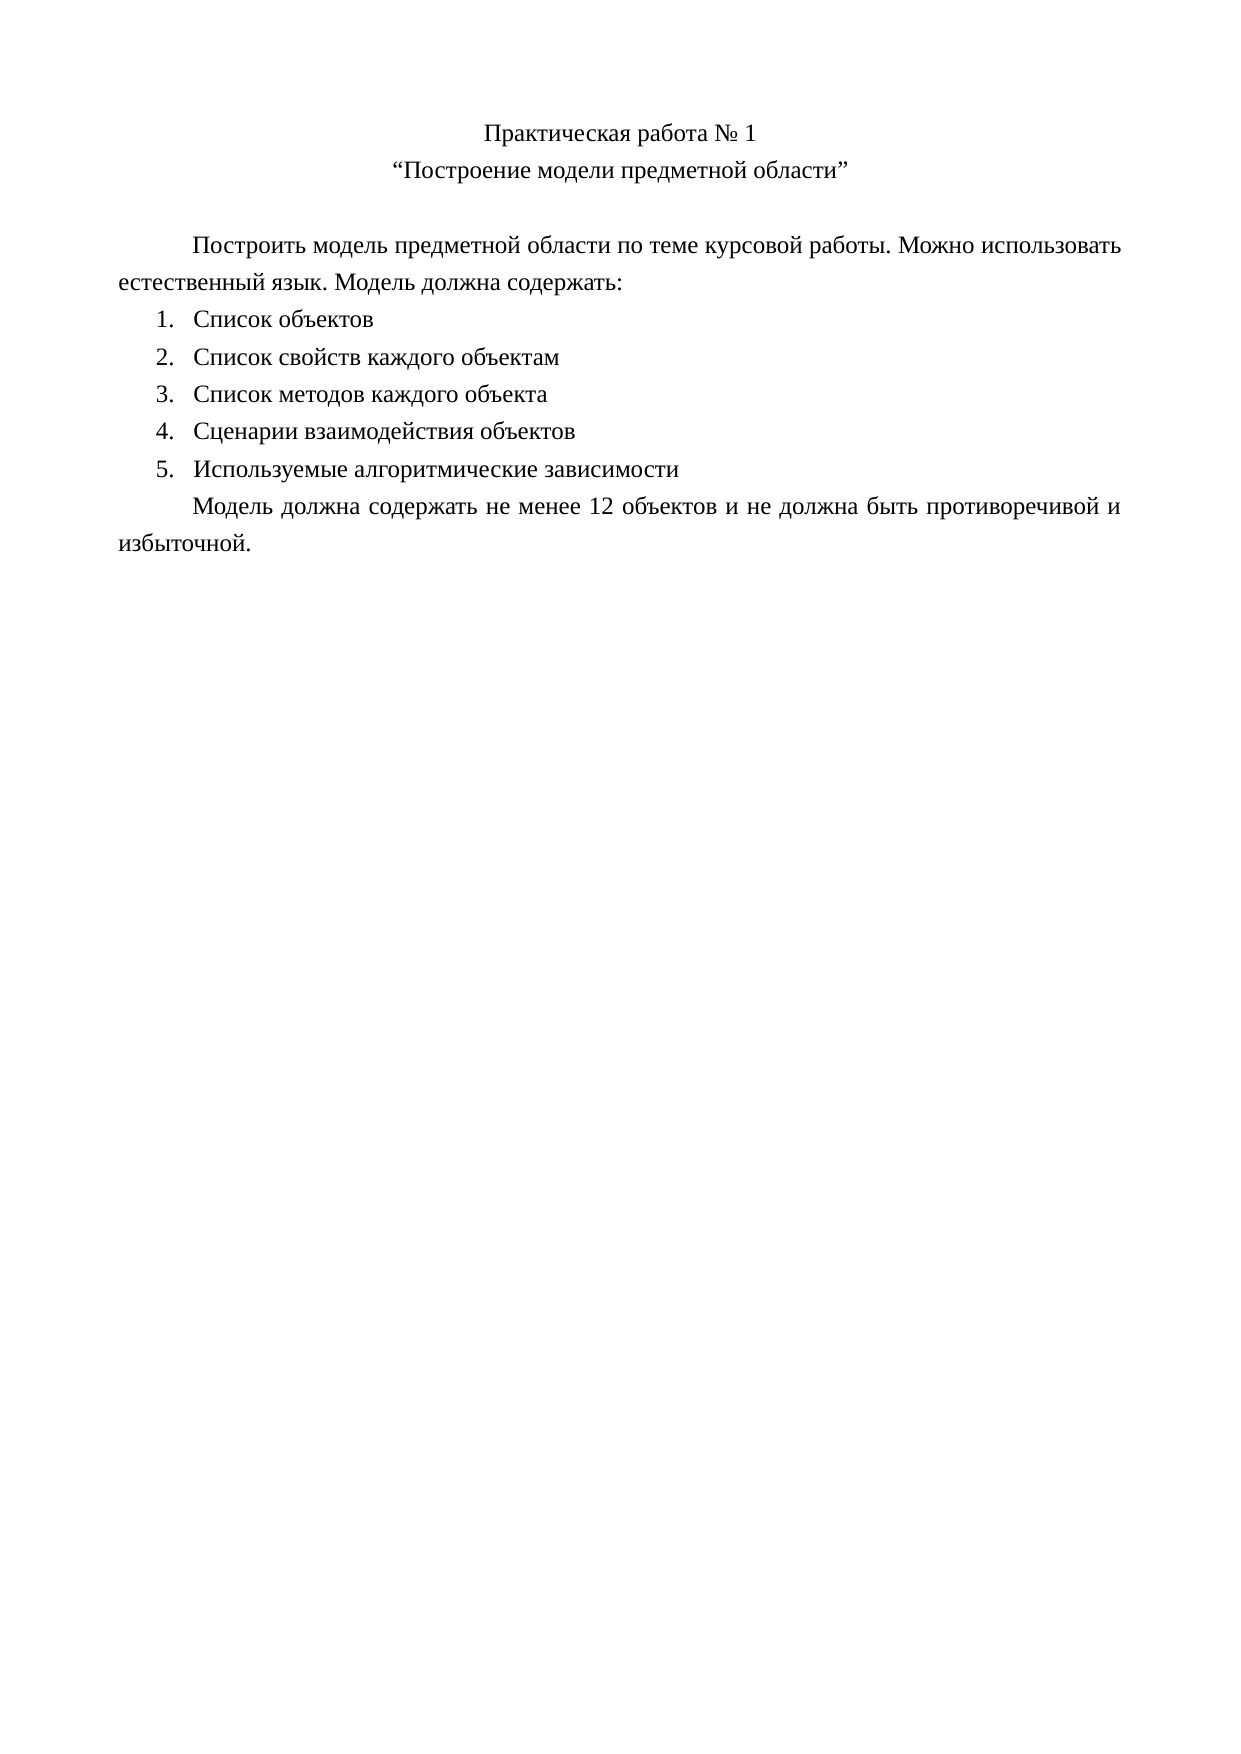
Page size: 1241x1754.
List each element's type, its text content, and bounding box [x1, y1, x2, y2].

list Список свойств каждого объектам [156, 342, 1122, 371]
text Модель должна содержать не менее 12 объектов и не должна быть противоречивой и избыточной. [118, 491, 1122, 557]
text Практическая работа № 1 [118, 118, 1122, 147]
text “Построение модели предметной области” [118, 155, 1122, 184]
list Список объектов [156, 304, 1122, 333]
list Сценарии взаимодействия объектов [156, 416, 1122, 445]
list Список методов каждого объекта [156, 379, 1122, 408]
text Построить модель предметной области по теме курсовой работы. Можно использовать естественный язык. Модель должна содержать: [118, 230, 1122, 296]
list Используемые алгоритмические зависимости [156, 454, 1122, 482]
